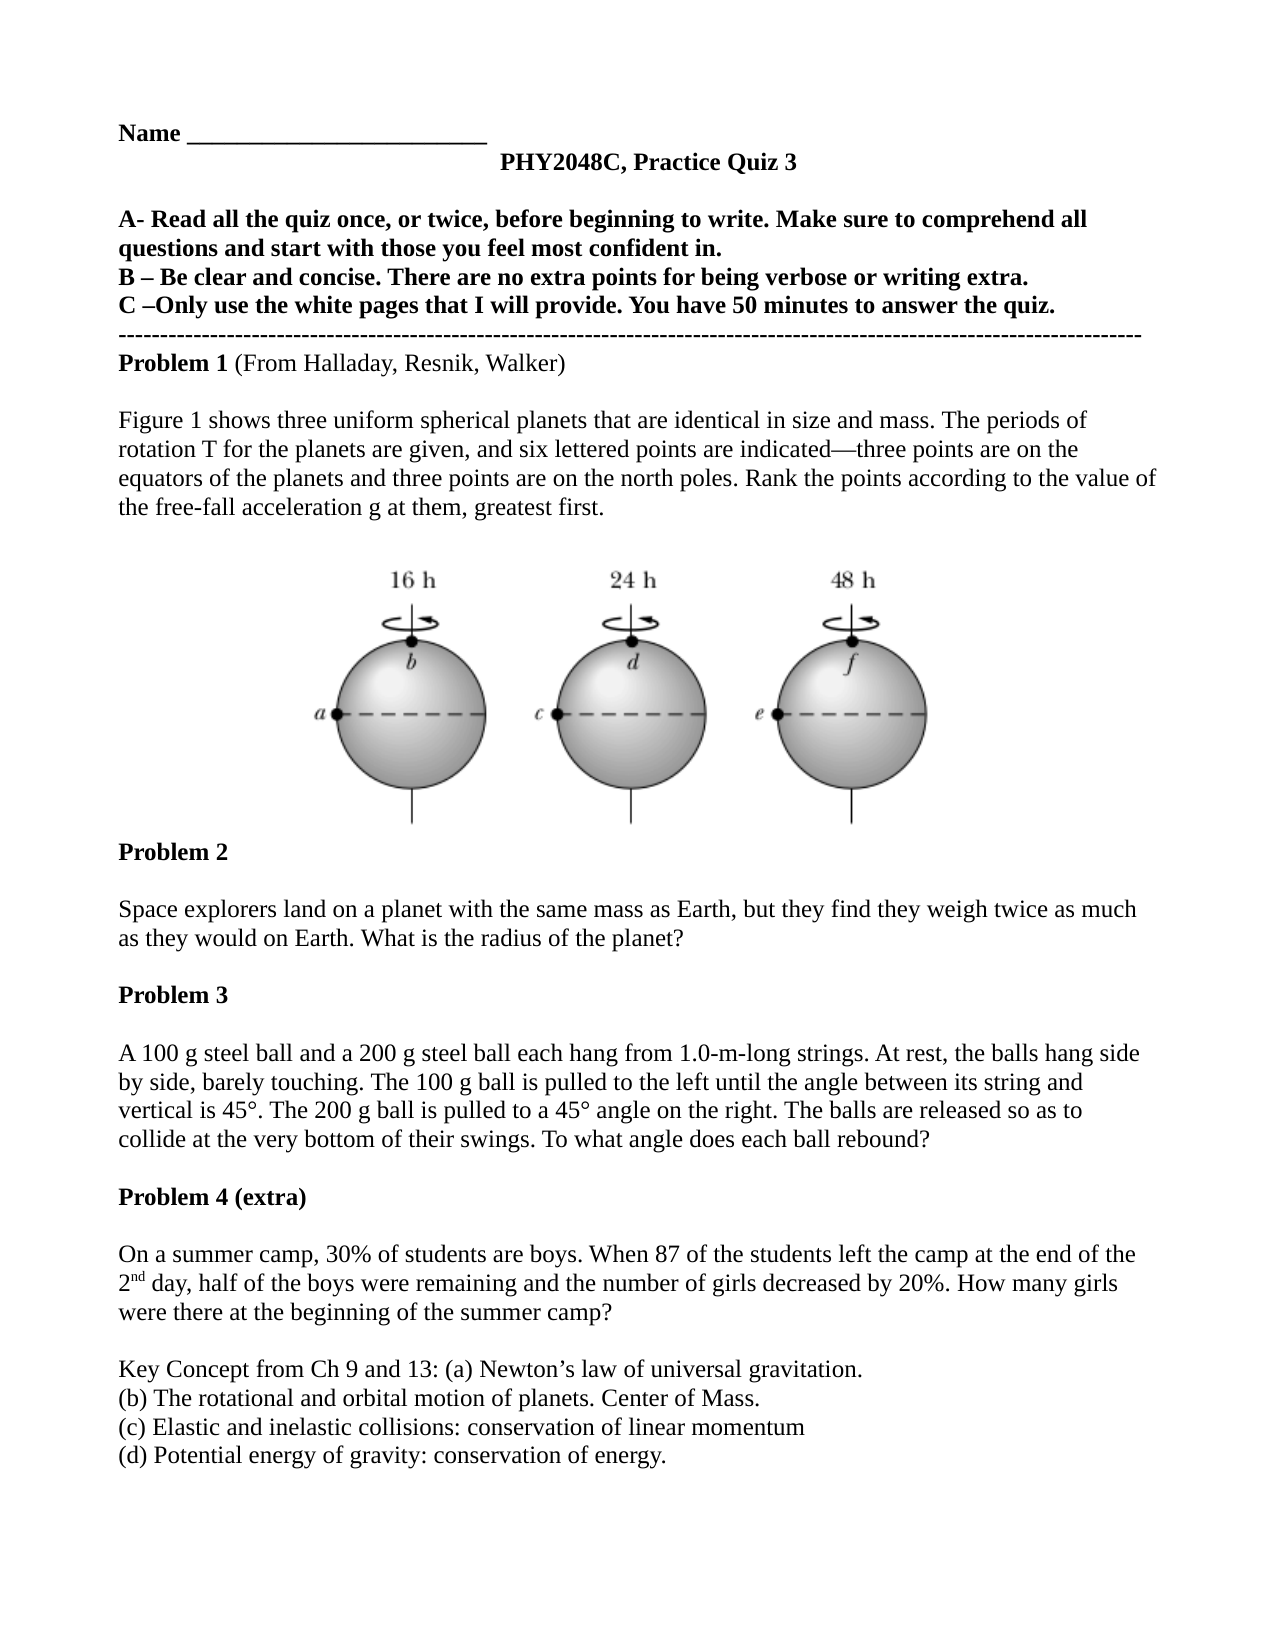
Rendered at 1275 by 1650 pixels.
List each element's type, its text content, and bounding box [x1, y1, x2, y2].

text (b) The rotational and orbital motion of planets. Center of Mass. [118, 1383, 1157, 1412]
text B – Be clear and concise. There are no extra points for being verbose or writing extra. [118, 262, 1157, 291]
text Key Concept from Ch 9 and 13: (a) Newton’s law of universal gravitation. [118, 1354, 1157, 1383]
text A- Read all the quiz once, or twice, before beginning to write. Make sure to comprehend all questions and start with those you feel most confident in. [118, 204, 1157, 262]
text Figure 1 shows three uniform spherical planets that are identical in size and mass. The periods of rotation T for the planets are given, and six lettered points are indicated—three points are on the equators of the planets and three points are on the north poles. Rank the points according to the value of the free-fall acceleration g at them, greatest first. [118, 406, 1157, 521]
text Problem 1 (From Halladay, Resnik, Walker) [118, 348, 1157, 377]
text Name ________________________ [118, 118, 1157, 147]
text C –Only use the white pages that I will provide. You have 50 minutes to answer the quiz. [118, 291, 1157, 319]
text On a summer camp, 30% of students are boys. When 87 of the students left the camp at the end of the 2nd day, half of the boys were remaining and the number of girls decreased by 20%. How many girls were there at the beginning of the summer camp? [118, 1239, 1157, 1326]
text Problem 4 (extra) [118, 1182, 1157, 1211]
text Problem 2 [118, 837, 1157, 866]
text Problem 3 [118, 981, 1157, 1009]
text A 100 g steel ball and a 200 g steel ball each hang from 1.0-m-long strings. At rest, the balls hang side by side, barely touching. The 100 g ball is pulled to the left until the angle between its string and vertical is 45°. The 200 g ball is pulled to a 45° angle on the right. The balls are released so as to collide at the very bottom of their swings. To what angle does each ball rebound? [118, 1038, 1157, 1153]
text PHY2048C, Practice Quiz 3 [118, 147, 1157, 176]
picture [291, 549, 984, 837]
text (c) Elastic and inelastic collisions: conservation of linear momentum [118, 1412, 1157, 1441]
text (d) Potential energy of gravity: conservation of energy. [118, 1441, 1157, 1469]
text --------------------------------------------------------------------------------------------------------------------------- [118, 319, 1157, 348]
text Space explorers land on a planet with the same mass as Earth, but they find they weigh twice as much as they would on Earth. What is the radius of the planet? [118, 894, 1157, 952]
